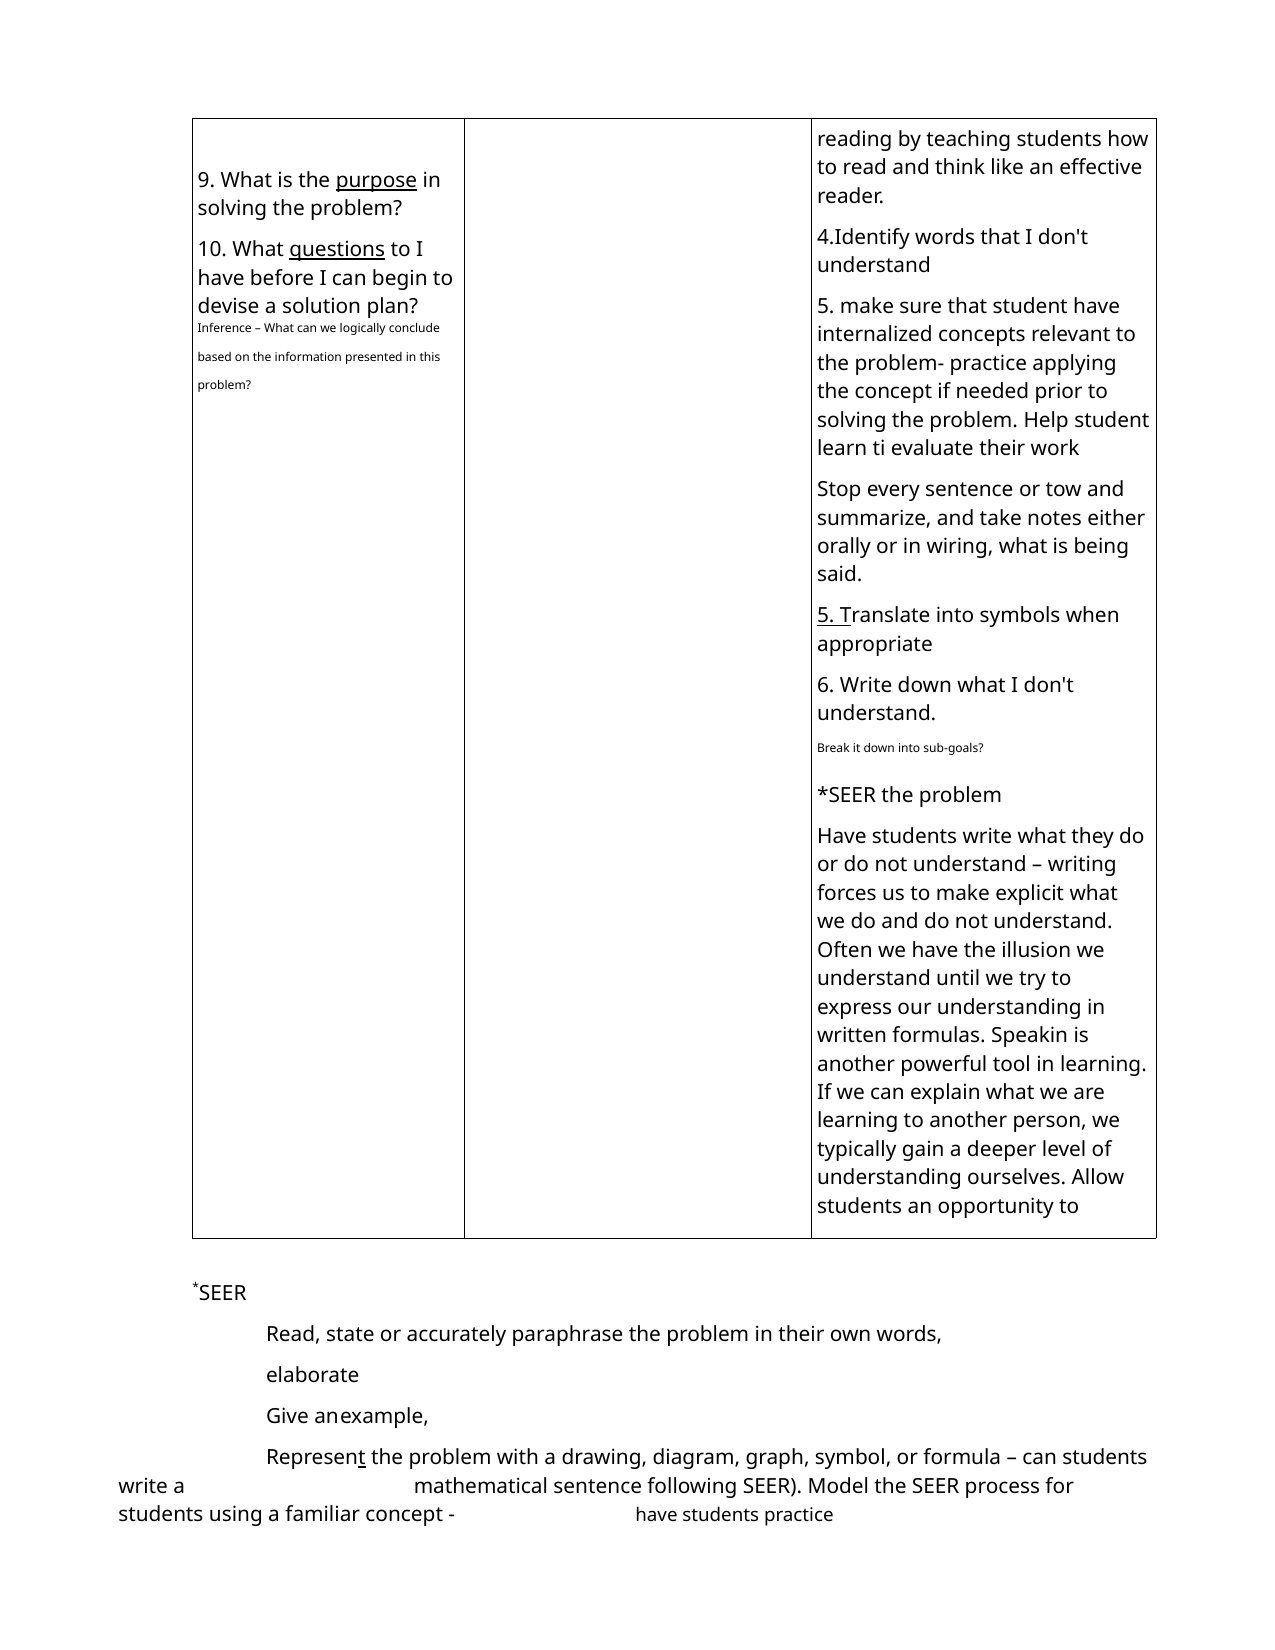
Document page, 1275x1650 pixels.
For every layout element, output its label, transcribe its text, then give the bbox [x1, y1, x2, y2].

text elaborate [118, 1360, 1157, 1389]
text Read, state or accurately paraphrase the problem in their own words, [118, 1319, 1157, 1348]
table_cell [465, 119, 811, 1237]
text Represent the problem with a drawing, diagram, graph, symbol, or formula – can students write a mathematical sentence following SEER). Model the SEER process for students using a familiar concept - have students practice [118, 1442, 1157, 1528]
text Give an example, [118, 1401, 1157, 1430]
table_cell 9. What is the purpose in solving the problem? 10. What questions to I have before I can begin to devise a solution plan? Inference – What can we logically conclude based on the information presented in this problem? [193, 119, 464, 1237]
table_cell reading by teaching students how to read and think like an effective reader. 4.Identify words that I don't understand 5. make sure that student have internalized concepts relevant to the problem- practice applying the concept if needed prior to solving the problem. Help student learn ti evaluate their work Stop every sentence or tow and summarize, and take notes either orally or in wiring, what is being said. 5. Translate into symbols when appropriate 6. Write down what I don't understand. Break it down into sub-goals? *SEER the problem Have students write what they do or do not understand – writing forces us to make explicit what we do and do not understand. Often we have the illusion we understand until we try to express our understanding in written formulas. Speakin is another powerful tool in learning. If we can explain what we are learning to another person, we typically gain a deeper level of understanding ourselves. Allow students an opportunity to [812, 119, 1156, 1237]
text *SEER [118, 1278, 1157, 1307]
